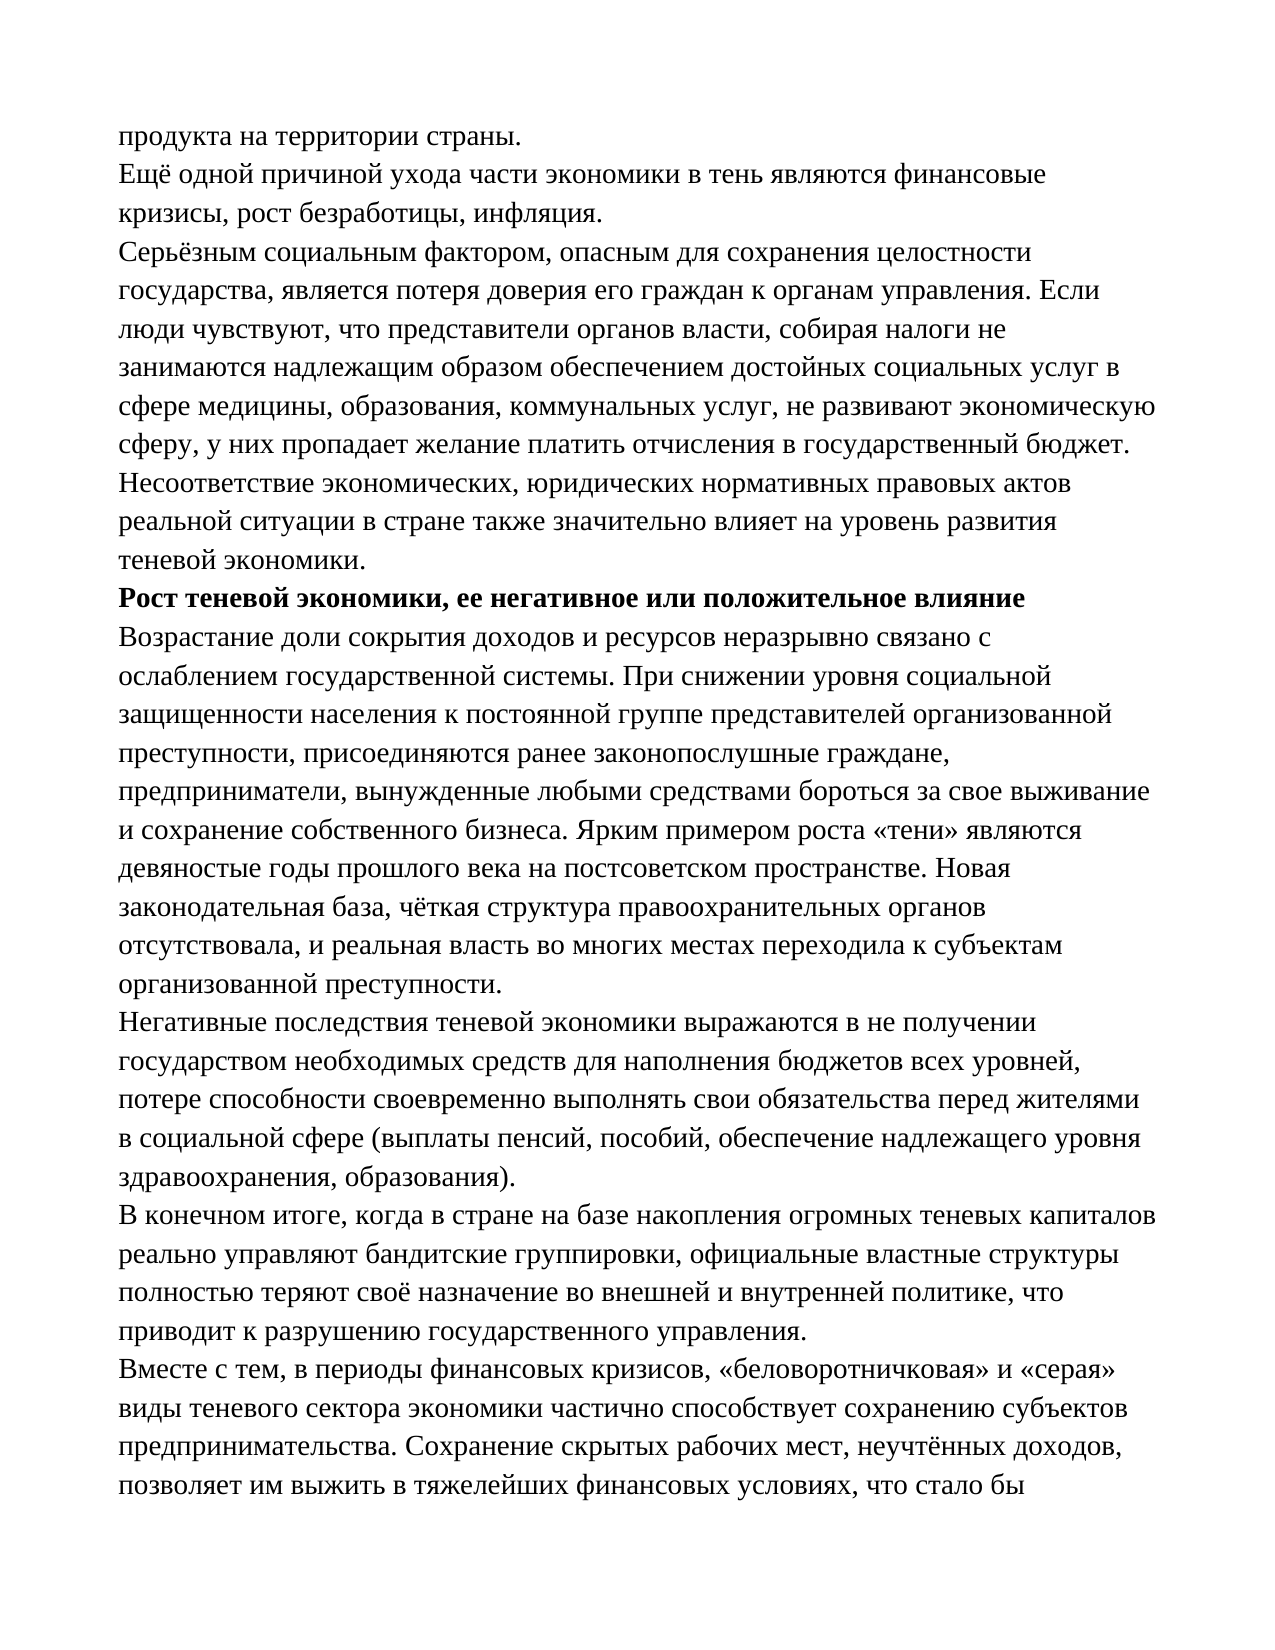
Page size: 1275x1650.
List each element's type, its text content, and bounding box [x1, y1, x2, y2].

text Вместе с тем, в периоды финансовых кризисов, «беловоротничковая» и «серая» виды теневого сектора экономики частично способствует сохранению субъектов предпринимательства. Сохранение скрытых рабочих мест, неучтённых доходов, позволяет им выжить в тяжелейших финансовых условиях, что стало бы [118, 1351, 1157, 1501]
text Серьёзным социальным фактором, опасным для сохранения целостности государства, является потеря доверия его граждан к органам управления. Если люди чувствуют, что представители органов власти, собирая налоги не занимаются надлежащим образом обеспечением достойных социальных услуг в сфере медицины, образования, коммунальных услуг, не развивают экономическую сферу, у них пропадает желание платить отчисления в государственный бюджет. [118, 234, 1157, 460]
text Несоответствие экономических, юридических нормативных правовых актов реальной ситуации в стране также значительно влияет на уровень развития теневой экономики. [118, 465, 1157, 576]
text В конечном итоге, когда в стране на базе накопления огромных теневых капиталов реально управляют бандитские группировки, официальные властные структуры полностью теряют своё назначение во внешней и внутренней политике, что приводит к разрушению государственного управления. [118, 1197, 1157, 1346]
text продукта на территории страны. [118, 118, 1157, 152]
text Возрастание доли сокрытия доходов и ресурсов неразрывно связано с ослаблением государственной системы. При снижении уровня социальной защищенности населения к постоянной группе представителей организованной преступности, присоединяются ранее законопослушные граждане, предприниматели, вынужденные любыми средствами бороться за свое выживание и сохранение собственного бизнеса. Ярким примером роста «тени» являются девяностые годы прошлого века на постсоветском пространстве. Новая законодательная база, чёткая структура правоохранительных органов отсутствовала, и реальная власть во многих местах переходила к субъектам организованной преступности. [118, 619, 1157, 999]
text Негативные последствия теневой экономики выражаются в не получении государством необходимых средств для наполнения бюджетов всех уровней, потере способности своевременно выполнять свои обязательства перед жителями в социальной сфере (выплаты пенсий, пособий, обеспечение надлежащего уровня здравоохранения, образования). [118, 1004, 1157, 1192]
text Рост теневой экономики, ее негативное или положительное влияние [118, 581, 1157, 614]
text Ещё одной причиной ухода части экономики в тень являются финансовые кризисы, рост безработицы, инфляция. [118, 157, 1157, 229]
